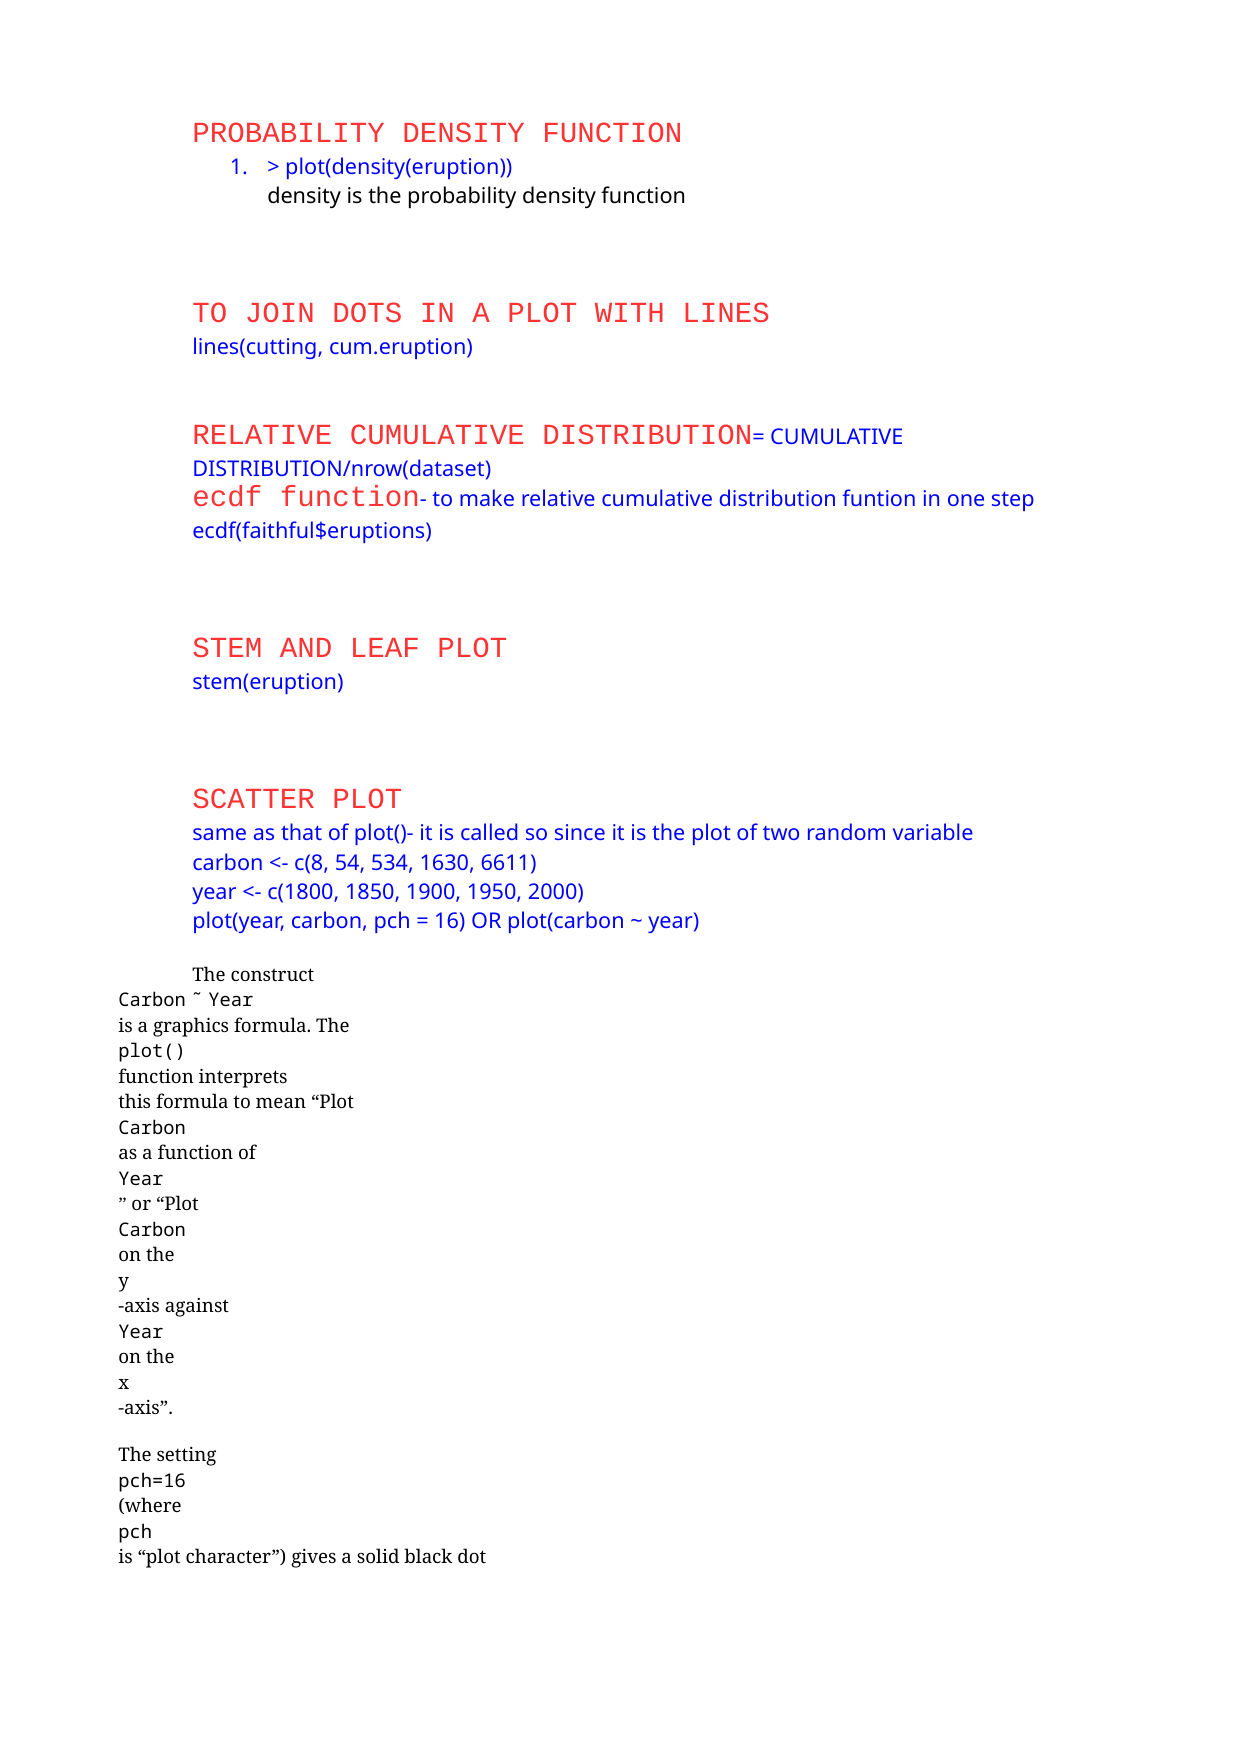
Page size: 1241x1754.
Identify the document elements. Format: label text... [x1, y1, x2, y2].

text as a function of [118, 1139, 1122, 1165]
text ” or “Plot [118, 1191, 1122, 1216]
text function interprets [118, 1063, 1122, 1088]
text this formula to mean “Plot [118, 1088, 1122, 1114]
text is a graphics formula. The [118, 1012, 1122, 1037]
text on the [118, 1242, 1122, 1267]
text PROBABILITY DENSITY FUNCTION [118, 118, 1122, 151]
text is “plot character”) gives a solid black dot [118, 1544, 1122, 1569]
text y [118, 1267, 1122, 1293]
text SCATTER PLOT [118, 784, 1122, 817]
text on the [118, 1344, 1122, 1369]
text The setting [118, 1442, 1122, 1467]
text Year [118, 1318, 1122, 1344]
list > plot(density(eruption)) [229, 151, 1122, 181]
text pch=16 [118, 1467, 1122, 1493]
text (where [118, 1493, 1122, 1518]
text carbon <- c(8, 54, 534, 1630, 6611) [118, 847, 1122, 876]
text year <- c(1800, 1850, 1900, 1950, 2000) [118, 876, 1122, 906]
text Carbon ̃ Year [118, 986, 1122, 1012]
text x [118, 1369, 1122, 1395]
text pch [118, 1518, 1122, 1544]
text -axis against [118, 1293, 1122, 1318]
text Carbon [118, 1114, 1122, 1139]
text ecdf function- to make relative cumulative distribution funtion in one step [118, 482, 1122, 516]
text Carbon [118, 1216, 1122, 1242]
text The construct [118, 961, 1122, 986]
text STEM AND LEAF PLOT [118, 633, 1122, 666]
text plot() [118, 1037, 1122, 1063]
text same as that of plot()- it is called so since it is the plot of two random variable [118, 817, 1122, 847]
text stem(eruption) [118, 666, 1122, 696]
text plot(year, carbon, pch = 16) OR plot(carbon ~ year) [118, 906, 1122, 935]
text RELATIVE CUMULATIVE DISTRIBUTION= CUMULATIVE DISTRIBUTION/nrow(dataset) [118, 420, 1122, 482]
text -axis”. [118, 1395, 1122, 1420]
text ecdf(faithful$eruptions) [118, 516, 1122, 545]
text Year [118, 1165, 1122, 1191]
list density is the probability density function [229, 181, 1122, 210]
text lines(cutting, cum.eruption) [118, 332, 1122, 361]
text TO JOIN DOTS IN A PLOT WITH LINES [118, 298, 1122, 332]
